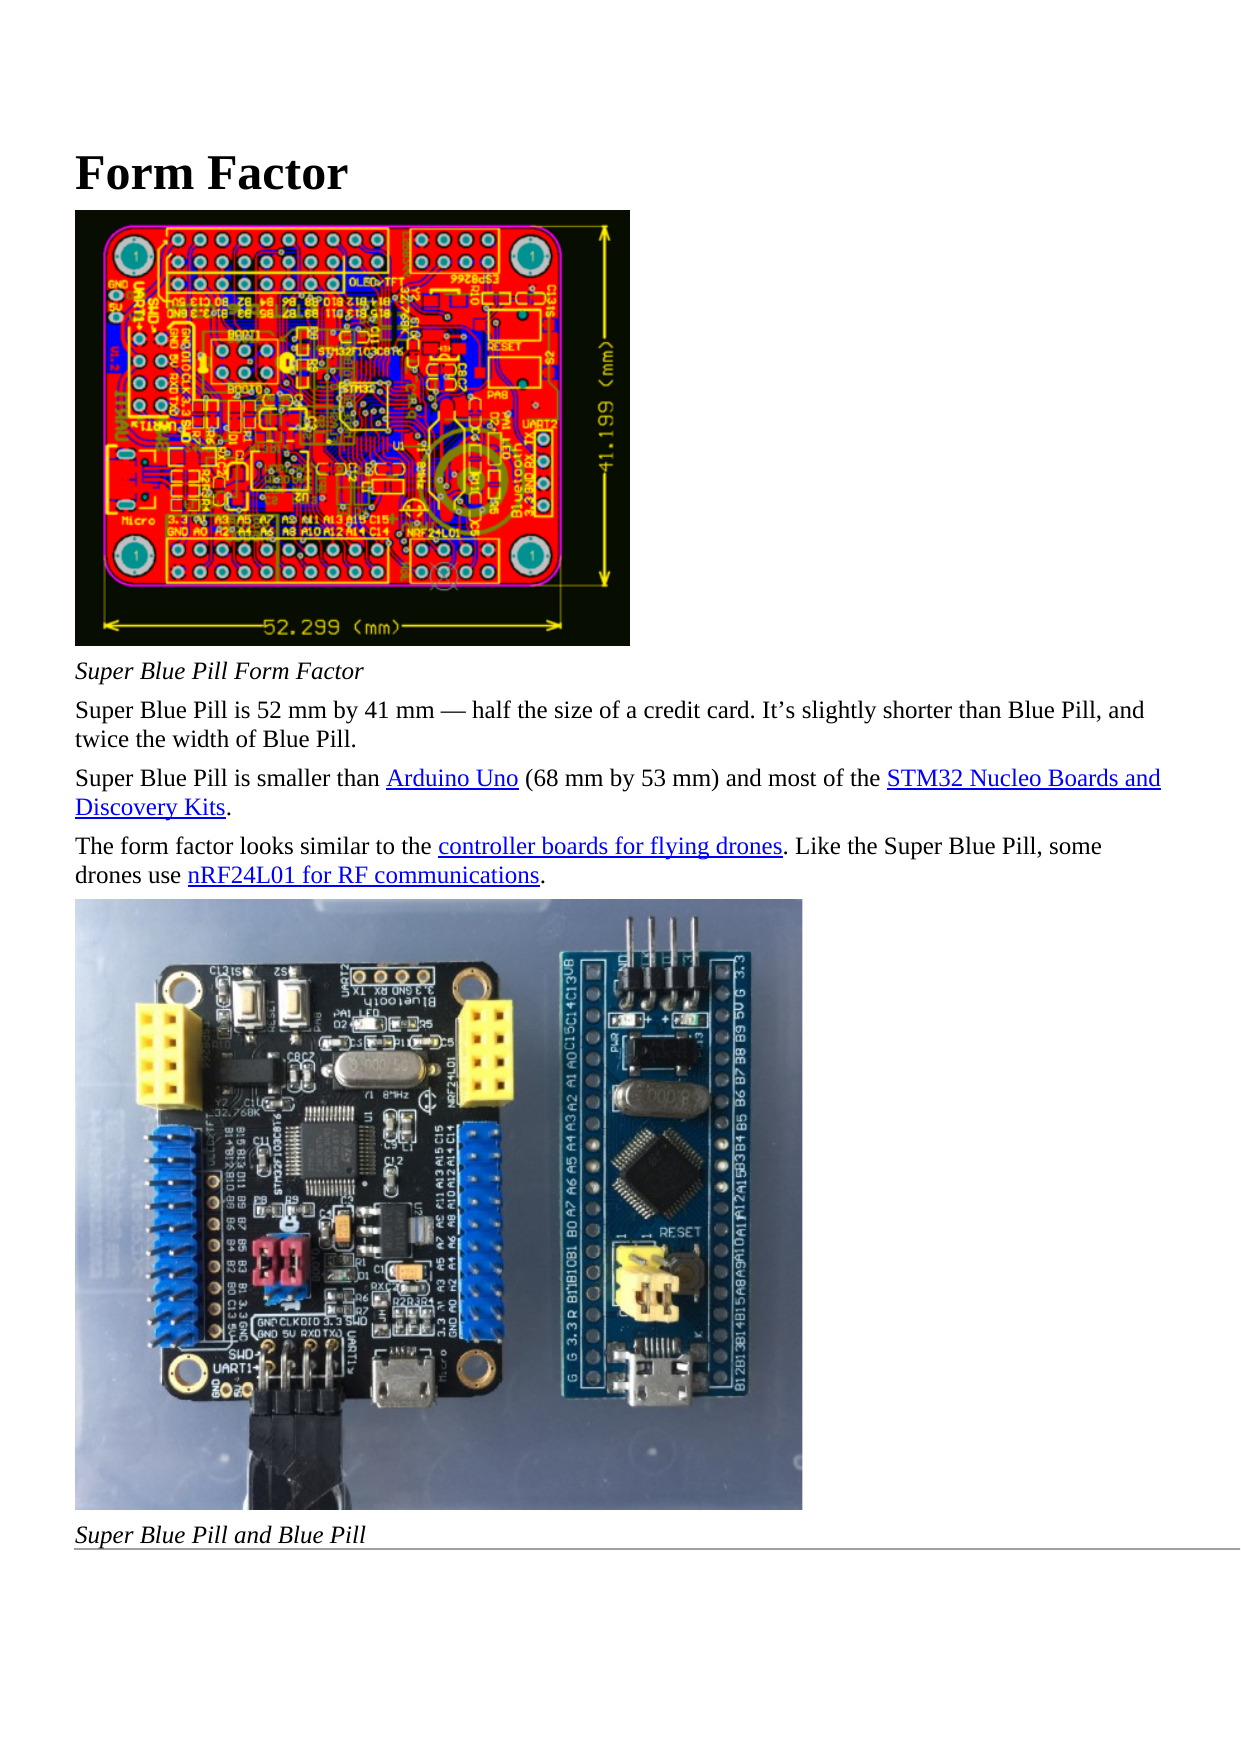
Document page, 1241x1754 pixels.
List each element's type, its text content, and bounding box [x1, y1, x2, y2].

subtitle Form Factor [75, 143, 1165, 200]
text Super Blue Pill is smaller than Arduino Uno (68 mm by 53 mm) and most of the STM32 Nucleo Boards and Discovery Kits. [75, 763, 1165, 821]
text Super Blue Pill is 52 mm by 41 mm — half the size of a credit card. It’s slightly shorter than Blue Pill, and twice the width of Blue Pill. [75, 696, 1165, 753]
text The form factor looks similar to the controller boards for flying drones. Like the Super Blue Pill, some drones use nRF24L01 for RF communications. [75, 831, 1165, 889]
text Super Blue Pill and Blue Pill [75, 1520, 1165, 1548]
text Super Blue Pill Form Factor [75, 656, 1165, 685]
